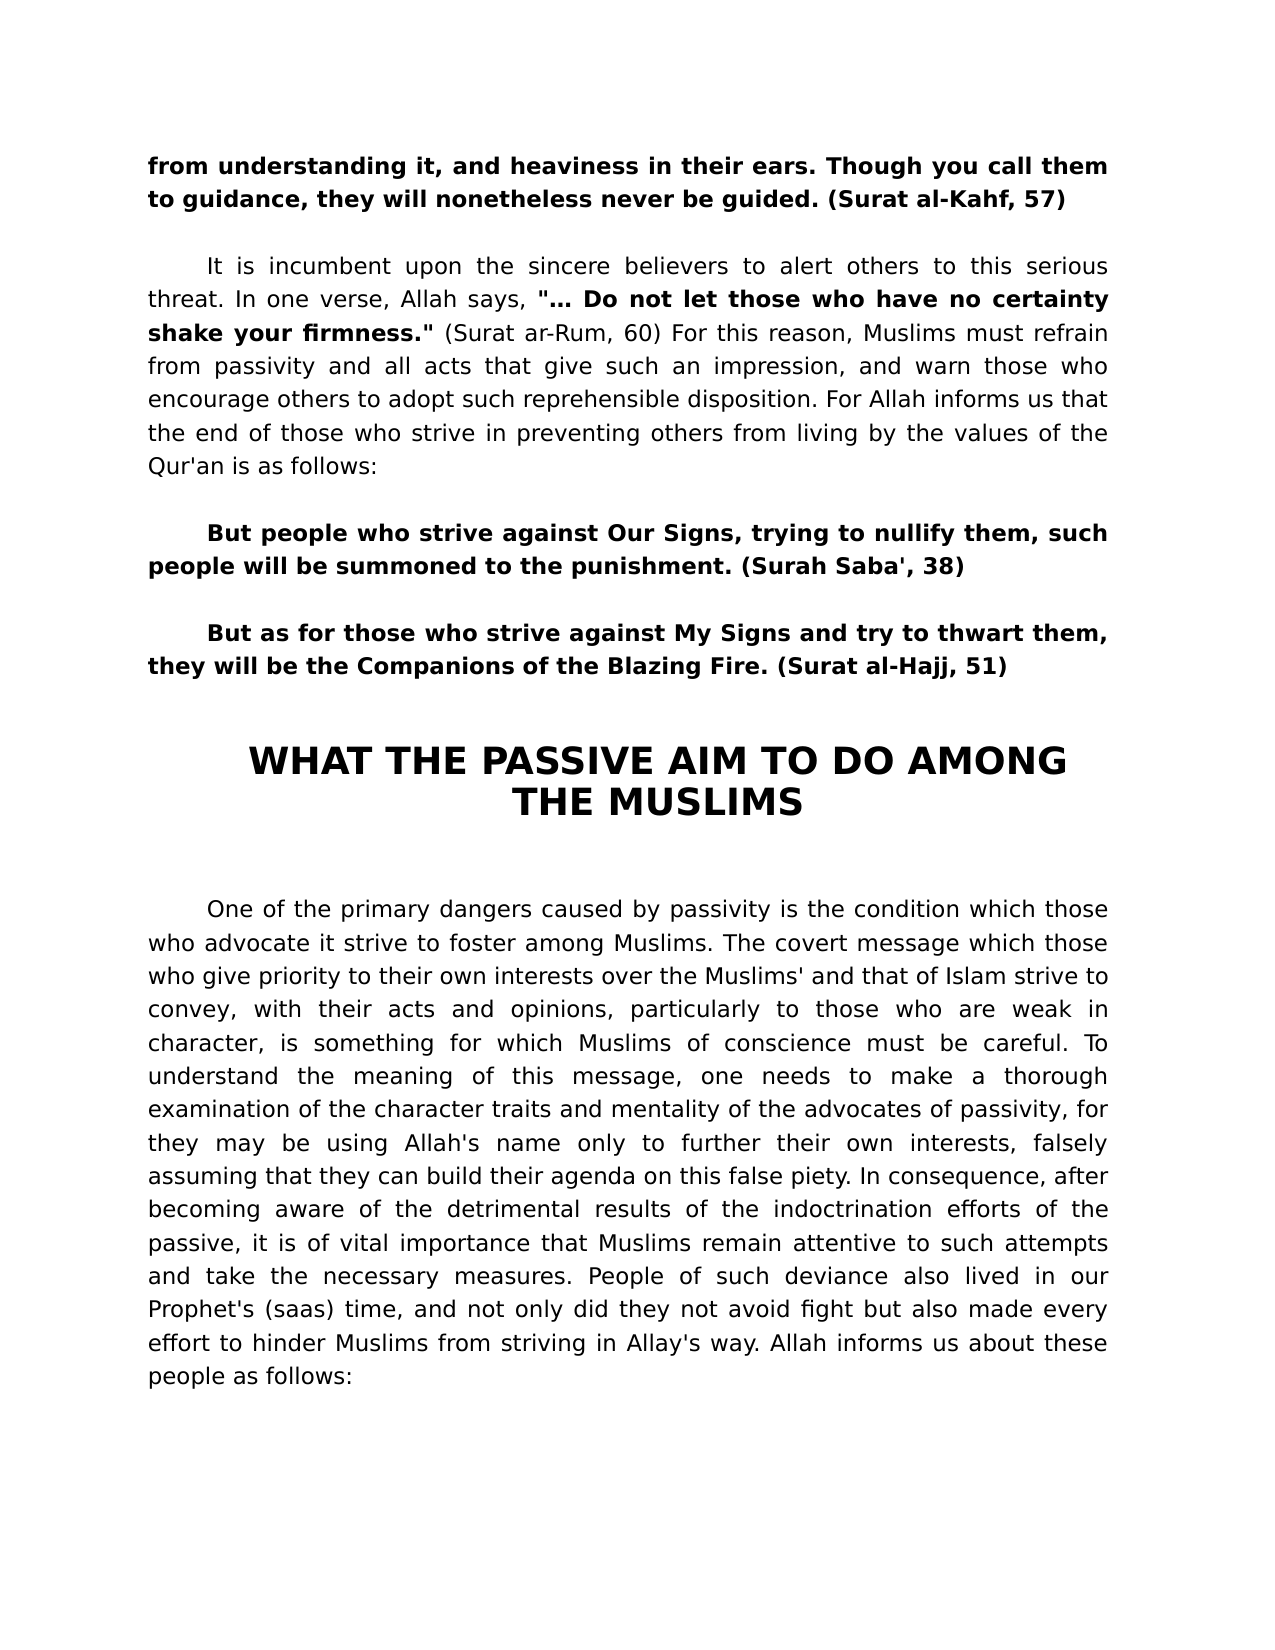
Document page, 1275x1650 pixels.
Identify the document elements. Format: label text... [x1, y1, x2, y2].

text from understanding it, and heaviness in their ears. Though you call them to guidance, they will nonetheless never be guided. (Surat al-Kahf, 57) [148, 148, 1110, 214]
text But as for those who strive against My Signs and try to thwart them, they will be the Companions of the Blazing Fire. (Surat al-Hajj, 51) [148, 614, 1110, 681]
text But people who strive against Our Signs, trying to nullify them, such people will be summoned to the punishment. (Surah Saba', 38) [148, 514, 1110, 581]
text One of the primary dangers caused by passivity is the condition which those who advocate it strive to foster among Muslims. The covert message which those who give priority to their own interests over the Muslims' and that of Islam strive to convey, with their acts and opinions, particularly to those who are weak in character, is something for which Muslims of conscience must be careful. To understand the meaning of this message, one needs to make a thorough examination of the character traits and mentality of the advocates of passivity, for they may be using Allah's name only to further their own interests, falsely assuming that they can build their agenda on this false piety. In consequence, after becoming aware of the detrimental results of the indoctrination efforts of the passive, it is of vital importance that Muslims remain attentive to such attempts and take the necessary measures. People of such deviance also lived in our Prophet's (saas) time, and not only did they not avoid fight but also made every effort to hinder Muslims from striving in Allay's way. Allah informs us about these people as follows: [148, 891, 1110, 1391]
text THE MUSLIMS [148, 781, 1110, 824]
text It is incumbent upon the sincere believers to alert others to this serious threat. In one verse, Allah says, "… Do not let those who have no certainty shake your firmness." (Surat ar-Rum, 60) For this reason, Muslims must refrain from passivity and all acts that give such an impression, and warn those who encourage others to adopt such reprehensible disposition. For Allah informs us that the end of those who strive in preventing others from living by the values of the Qur'an is as follows: [148, 248, 1110, 481]
text WHAT THE PASSIVE AIM TO DO AMONG [148, 748, 1110, 781]
